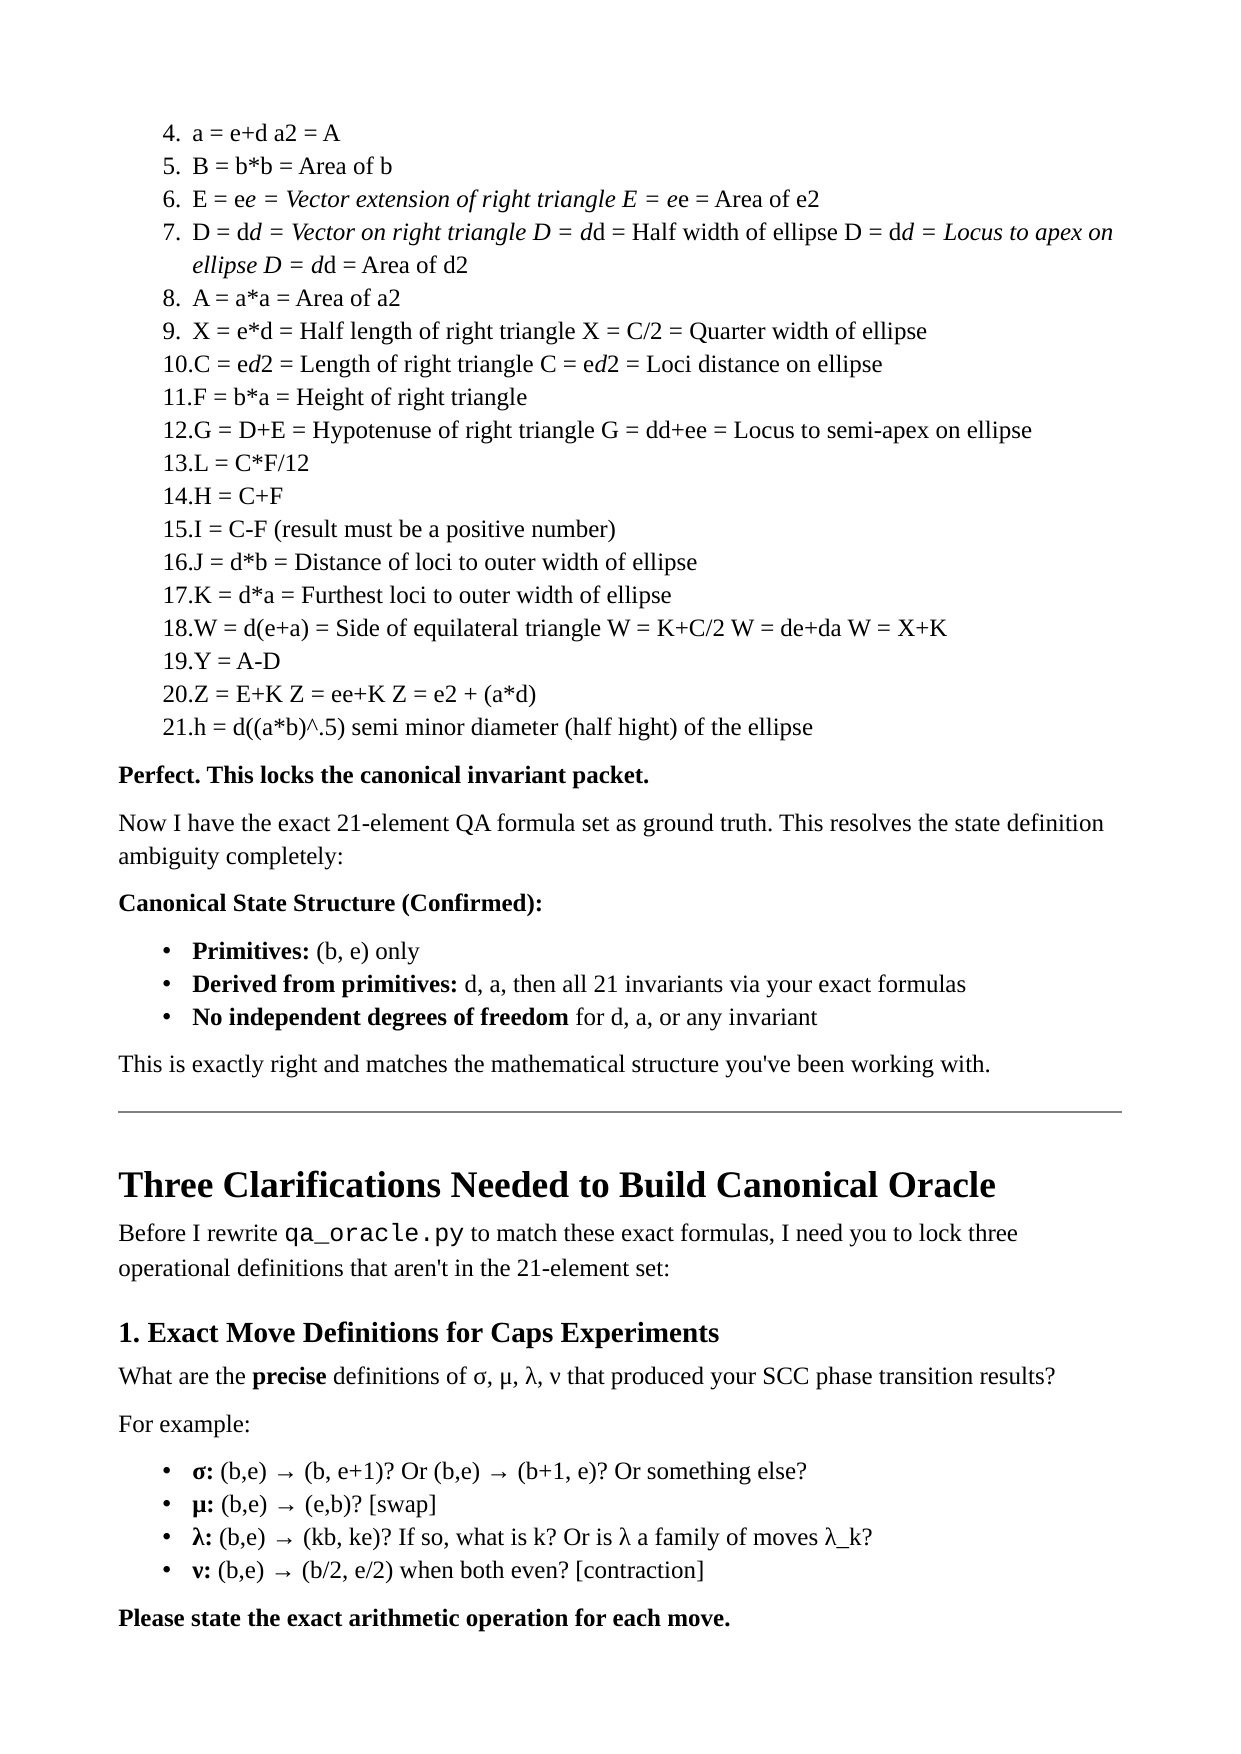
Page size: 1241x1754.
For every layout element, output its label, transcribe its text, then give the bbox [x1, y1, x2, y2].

list μ: (b,e) → (e,b)? [swap] [162, 1489, 1122, 1518]
subtitle Three Clarifications Needed to Build Canonical Oracle [118, 1162, 1122, 1205]
list L = C*F/12 [162, 448, 1122, 477]
list F = b*a = Height of right triangle [162, 382, 1122, 411]
list σ: (b,e) → (b, e+1)? Or (b,e) → (b+1, e)? Or something else? [162, 1456, 1122, 1485]
list J = d*b = Distance of loci to outer width of ellipse [162, 547, 1122, 576]
list I = C-F (result must be a positive number) [162, 514, 1122, 543]
text Perfect. This locks the canonical invariant packet. [118, 760, 1122, 789]
text This is exactly right and matches the mathematical structure you've been working with. [118, 1049, 1122, 1078]
list a = e+d a2 = A [162, 118, 1122, 147]
list No independent degrees of freedom for d, a, or any invariant [162, 1002, 1122, 1031]
list H = C+F [162, 481, 1122, 510]
list C = ed2 = Length of right triangle C = ed2 = Loci distance on ellipse [162, 349, 1122, 378]
list X = e*d = Half length of right triangle X = C/2 = Quarter width of ellipse [162, 316, 1122, 345]
text Please state the exact arithmetic operation for each move. [118, 1603, 1122, 1632]
list A = a*a = Area of a2 [162, 283, 1122, 312]
list W = d(e+a) = Side of equilateral triangle W = K+C/2 W = de+da W = X+K [162, 613, 1122, 642]
text Canonical State Structure (Confirmed): [118, 888, 1122, 917]
text Now I have the exact 21-element QA formula set as ground truth. This resolves the state definition ambiguity completely: [118, 808, 1122, 869]
list Y = A-D [162, 646, 1122, 675]
list Primitives: (b, e) only [162, 936, 1122, 965]
list G = D+E = Hypotenuse of right triangle G = dd+ee = Locus to semi-apex on ellipse [162, 415, 1122, 444]
list E = ee = Vector extension of right triangle E = ee = Area of e2 [162, 184, 1122, 213]
list D = dd = Vector on right triangle D = dd = Half width of ellipse D = dd = Locus to apex on ellipse D = dd = Area of d2 [162, 217, 1122, 279]
subtitle 1. Exact Move Definitions for Caps Experiments [118, 1315, 1122, 1349]
text Before I rewrite qa_oracle.py to match these exact formulas, I need you to lock three operational definitions that aren't in the 21-element set: [118, 1218, 1122, 1282]
list h = d((a*b)^.5) semi minor diameter (half hight) of the ellipse [162, 712, 1122, 741]
list K = d*a = Furthest loci to outer width of ellipse [162, 580, 1122, 609]
list Z = E+K Z = ee+K Z = e2 + (a*d) [162, 679, 1122, 708]
list λ: (b,e) → (kb, ke)? If so, what is k? Or is λ a family of moves λ_k? [162, 1522, 1122, 1551]
list ν: (b,e) → (b/2, e/2) when both even? [contraction] [162, 1556, 1122, 1584]
list Derived from primitives: d, a, then all 21 invariants via your exact formulas [162, 969, 1122, 998]
text What are the precise definitions of σ, μ, λ, ν that produced your SCC phase transition results? [118, 1361, 1122, 1390]
text For example: [118, 1409, 1122, 1438]
list B = b*b = Area of b [162, 151, 1122, 180]
